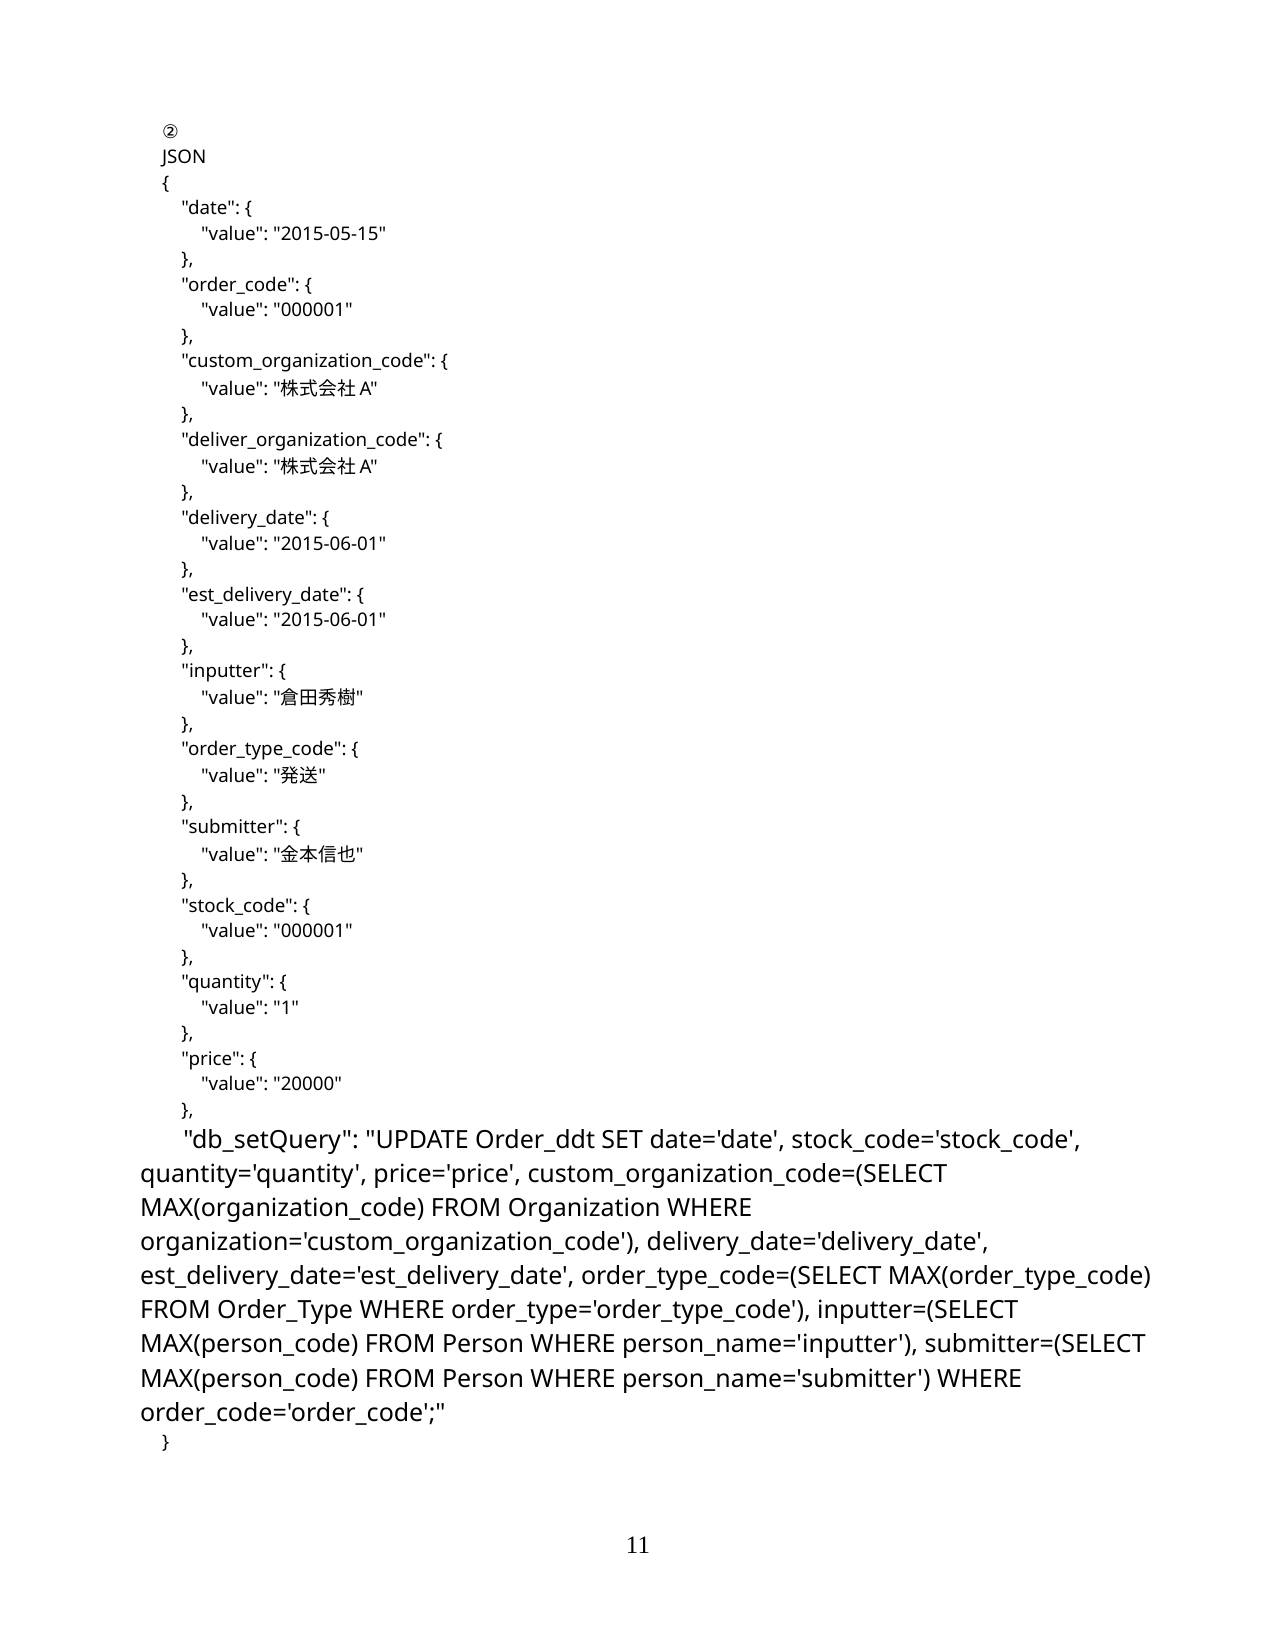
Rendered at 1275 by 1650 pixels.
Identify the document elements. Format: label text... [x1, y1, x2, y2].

text "value": "発送" [140, 761, 1157, 788]
text "inputter": { [140, 657, 1157, 683]
text "db_setQuery": "UPDATE Order_ddt SET date='date', stock_code='stock_code', quantity='quantity', price='price', custom_organization_code=(SELECT MAX(organization_code) FROM Organization WHERE organization='custom_organization_code'), delivery_date='delivery_date', est_delivery_date='est_delivery_date', order_type_code=(SELECT MAX(order_type_code) FROM Order_Type WHERE order_type='order_type_code'), inputter=(SELECT MAX(person_code) FROM Person WHERE person_name='inputter'), submitter=(SELECT MAX(person_code) FROM Person WHERE person_name='submitter') WHERE order_code='order_code';" [140, 1122, 1157, 1428]
text ② [140, 118, 1157, 144]
text "delivery_date": { [140, 504, 1157, 530]
text }, [140, 246, 1157, 271]
text "order_code": { [140, 271, 1157, 297]
text }, [140, 632, 1157, 657]
text "est_delivery_date": { [140, 581, 1157, 606]
text }, [140, 1020, 1157, 1045]
text "order_type_code": { [140, 736, 1157, 761]
text }, [140, 1096, 1157, 1122]
text "value": "金本信也" [140, 839, 1157, 867]
text }, [140, 943, 1157, 969]
text JSON [140, 144, 1157, 169]
text "value": "倉田秀樹" [140, 683, 1157, 710]
text "value": "1" [140, 994, 1157, 1020]
text }, [140, 867, 1157, 892]
text "value": "株式会社A" [140, 452, 1157, 479]
text }, [140, 322, 1157, 348]
text }, [140, 479, 1157, 504]
text "deliver_organization_code": { [140, 426, 1157, 452]
text { [140, 169, 1157, 195]
text "submitter": { [140, 814, 1157, 839]
text "price": { [140, 1045, 1157, 1071]
text }, [140, 788, 1157, 814]
text "date": { [140, 195, 1157, 220]
text "quantity": { [140, 969, 1157, 994]
text "value": "2015-06-01" [140, 530, 1157, 555]
text "value": "20000" [140, 1071, 1157, 1096]
text }, [140, 555, 1157, 581]
text "value": "2015-05-15" [140, 220, 1157, 246]
text "stock_code": { [140, 892, 1157, 918]
text "value": "2015-06-01" [140, 606, 1157, 632]
text }, [140, 710, 1157, 736]
text "value": "000001" [140, 918, 1157, 943]
text }, [140, 401, 1157, 426]
text "value": "000001" [140, 297, 1157, 322]
text "value": "株式会社A" [140, 373, 1157, 401]
text "custom_organization_code": { [140, 348, 1157, 373]
text } [140, 1428, 1157, 1454]
